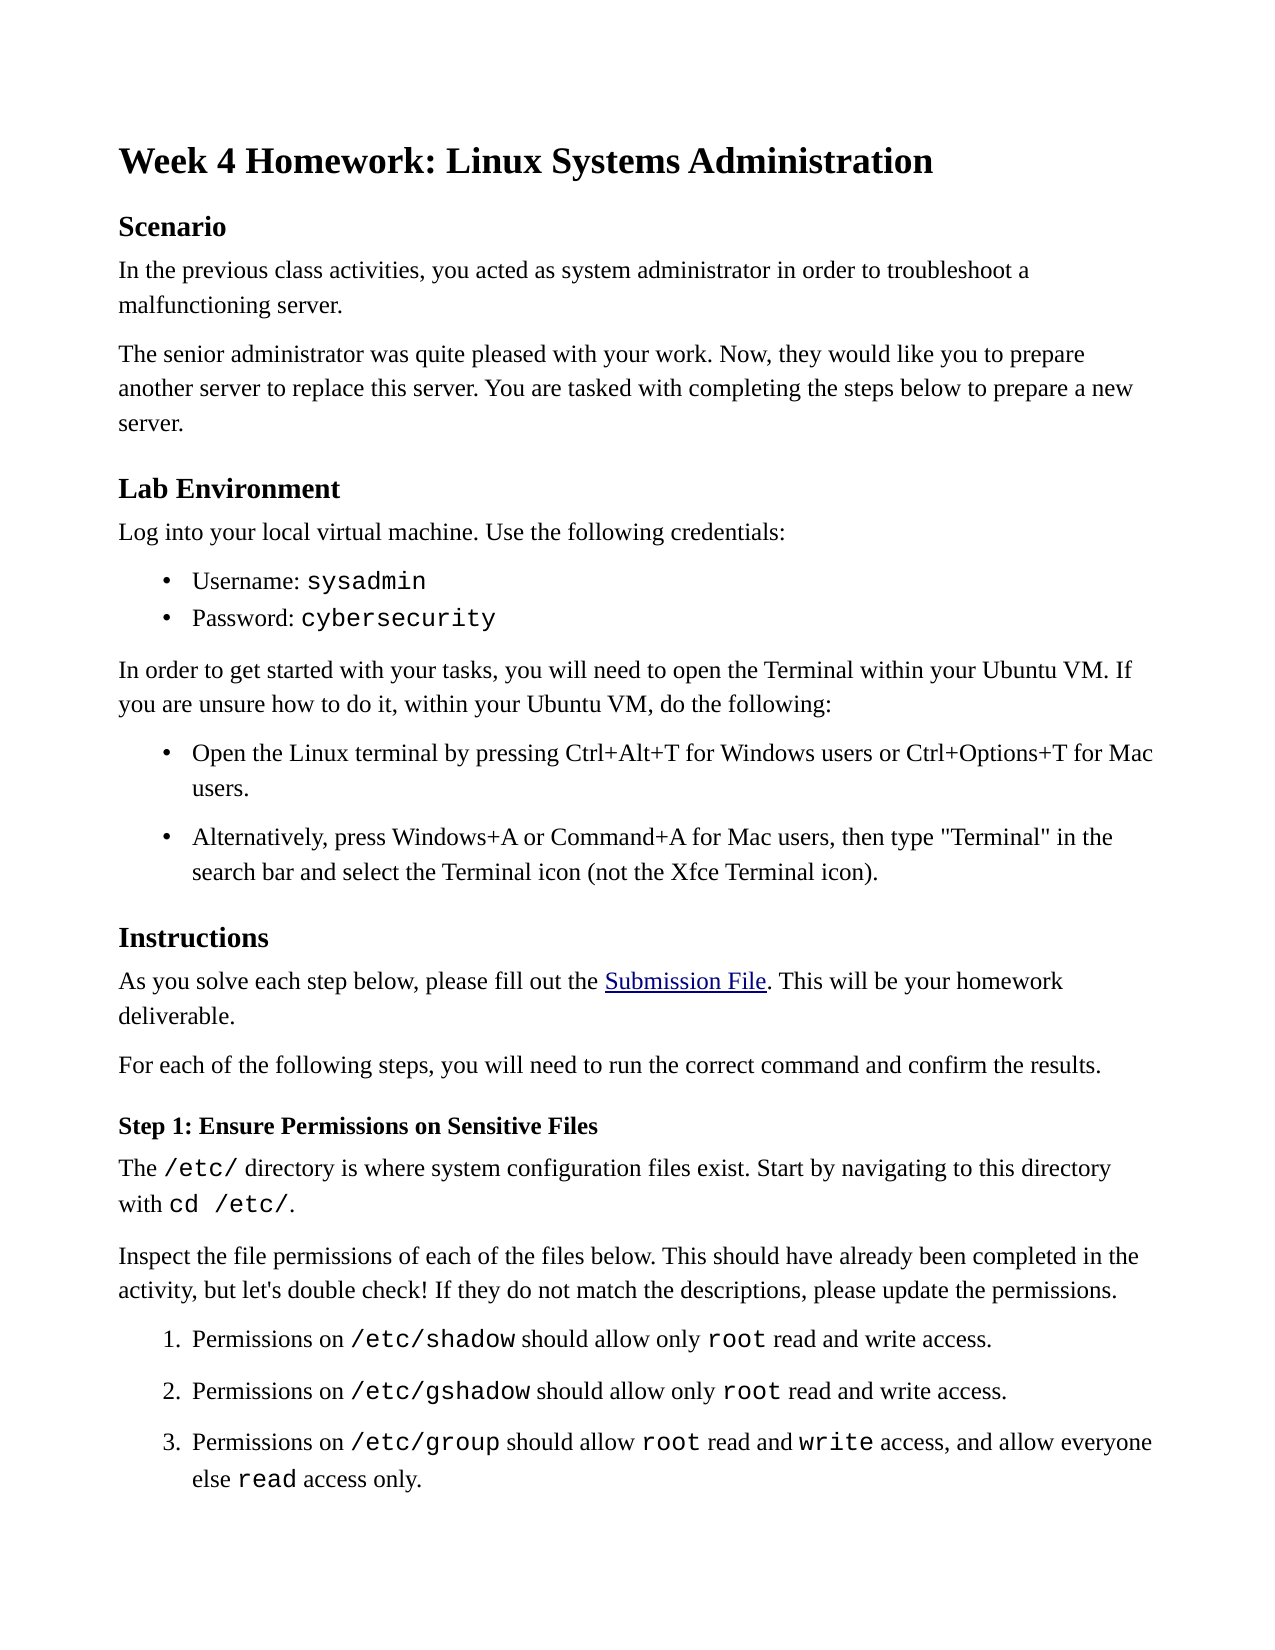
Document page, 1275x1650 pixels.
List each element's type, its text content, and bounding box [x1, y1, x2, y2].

text In order to get started with your tasks, you will need to open the Terminal within your Ubuntu VM. If you are unsure how to do it, within your Ubuntu VM, do the following: [118, 655, 1157, 718]
subtitle Lab Environment [118, 471, 1157, 505]
list Open the Linux terminal by pressing Ctrl+Alt+T for Windows users or Ctrl+Options+T for Mac users. [162, 738, 1157, 802]
text For each of the following steps, you will need to run the correct command and confirm the results. [118, 1050, 1157, 1078]
list Permissions on /etc/gshadow should allow only root read and write access. [162, 1376, 1157, 1407]
list Permissions on /etc/group should allow root read and write access, and allow everyone else read access only. [162, 1427, 1157, 1495]
list Permissions on /etc/shadow should allow only root read and write access. [162, 1324, 1157, 1355]
list Password: cybersecurity [162, 603, 1157, 634]
list Alternatively, press Windows+A or Command+A for Mac users, then type "Terminal" in the search bar and select the Terminal icon (not the Xfce Terminal icon). [162, 822, 1157, 885]
subtitle Week 4 Homework: Linux Systems Administration [118, 139, 1157, 182]
text The senior administrator was quite pleased with your work. Now, they would like you to prepare another server to replace this server. You are tasked with completing the steps below to prepare a new server. [118, 339, 1157, 436]
text In the previous class activities, you acted as system administrator in order to troubleshoot a malfunctioning server. [118, 255, 1157, 318]
text The /etc/ directory is where system configuration files exist. Start by navigating to this directory with cd /etc/. [118, 1153, 1157, 1220]
text Inspect the file permissions of each of the files below. This should have already been completed in the activity, but let's double check! If they do not match the descriptions, please update the permissions. [118, 1241, 1157, 1304]
subtitle Step 1: Ensure Permissions on Sensitive Files [118, 1111, 1157, 1140]
list Username: sysadmin [162, 566, 1157, 597]
text As you solve each step below, please fill out the Submission File. This will be your homework deliverable. [118, 966, 1157, 1029]
subtitle Instructions [118, 920, 1157, 954]
subtitle Scenario [118, 209, 1157, 243]
text Log into your local virtual machine. Use the following credentials: [118, 517, 1157, 546]
